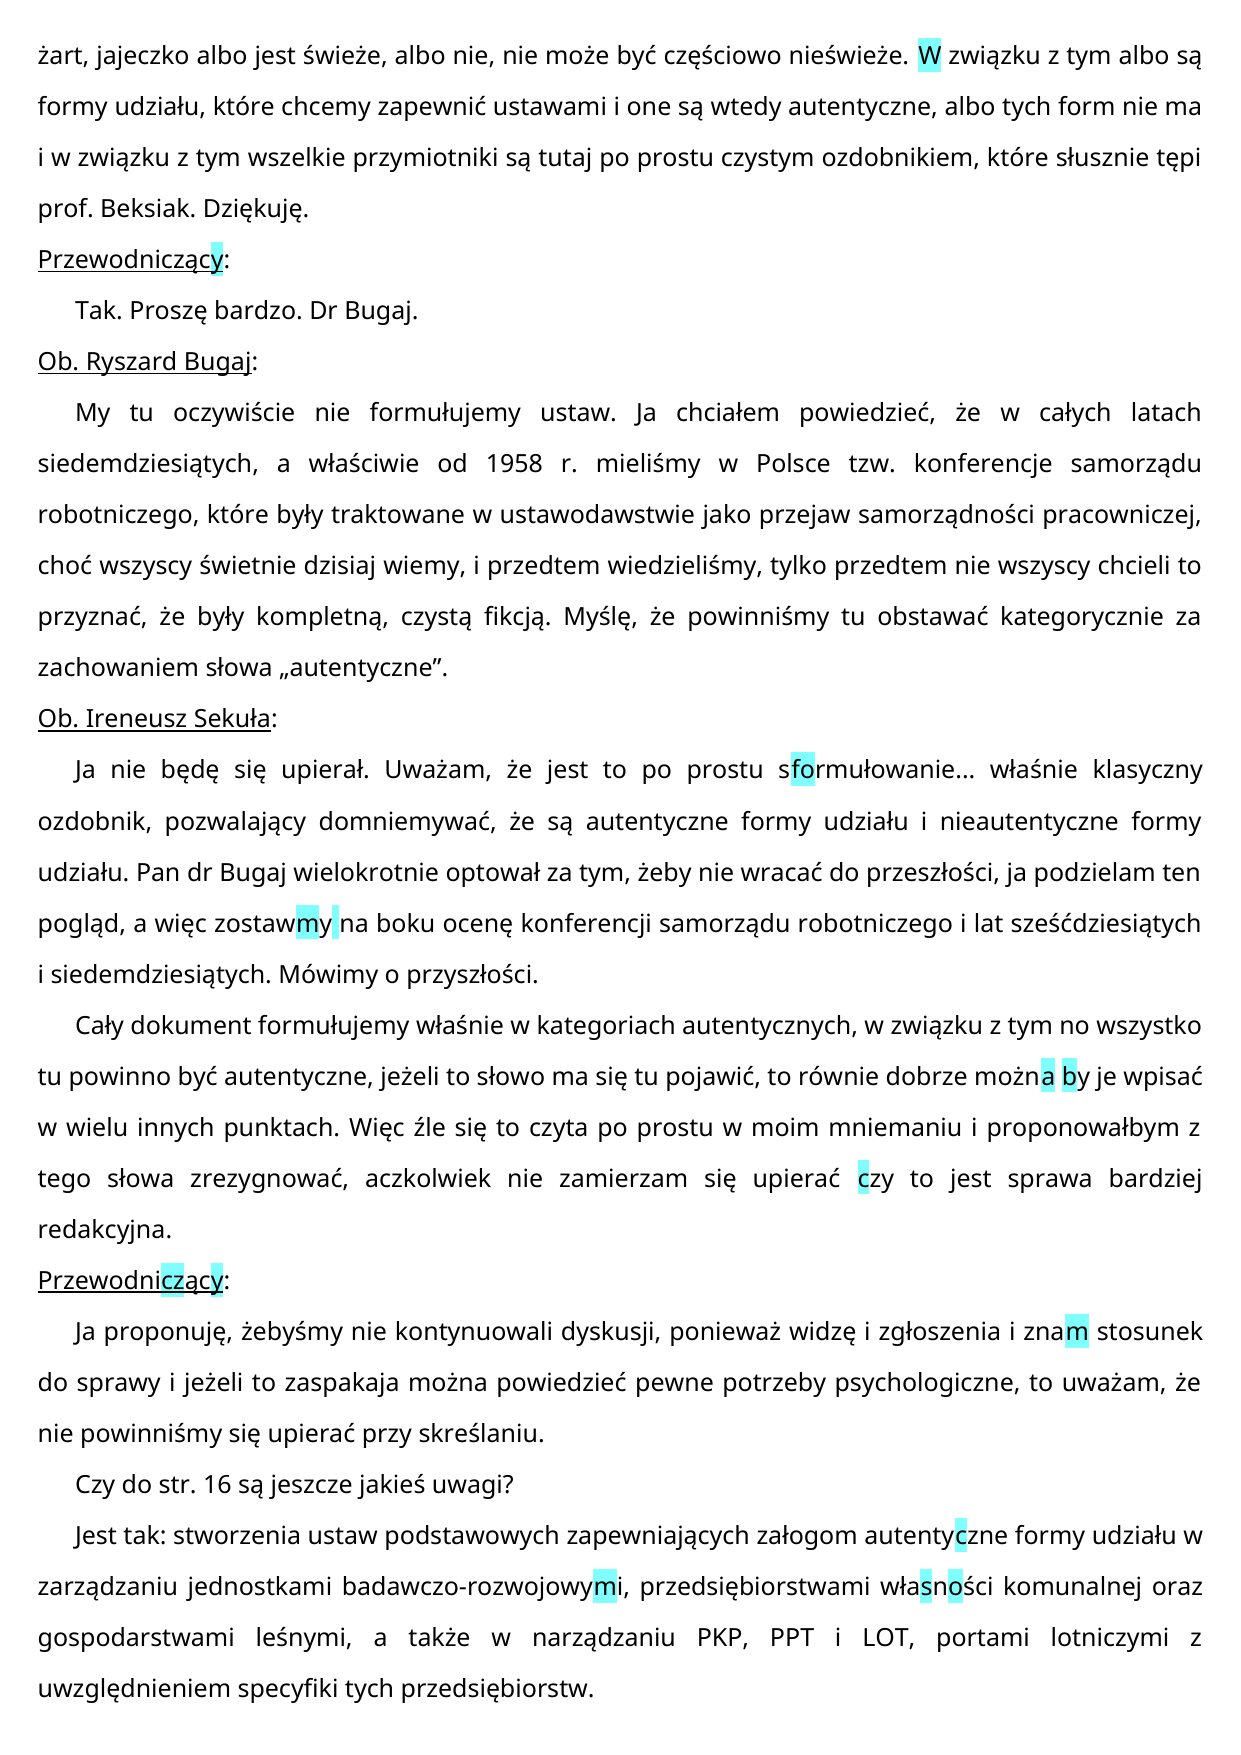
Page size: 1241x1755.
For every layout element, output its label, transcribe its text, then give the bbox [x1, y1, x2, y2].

text Ja nie będę się upierał. Uważam, że jest to po prostu sformułowanie... właśnie klasyczny ozdobnik, pozwalający domniemywać, że są autentyczne formy udziału i nieautentyczne formy udziału. Pan dr Bugaj wielokrotnie optował za tym, żeby nie wracać do przeszłości, ja podzielam ten pogląd, a więc zostawmy na boku ocenę konferencji samorządu robotniczego i lat sześćdziesiątych i siedemdziesiątych. Mówimy o przyszłości. [37, 752, 1203, 990]
text Czy do str. 16 są jeszcze jakieś uwagi? [37, 1467, 1203, 1501]
text Przewodniczący: [37, 242, 1203, 276]
text Cały dokument formułujemy właśnie w kategoriach autentycznych, w związku z tym no wszystko tu powinno być autentyczne, jeżeli to słowo ma się tu pojawić, to równie dobrze można by je wpisać w wielu innych punktach. Więc źle się to czyta po prostu w moim mniemaniu i proponowałbym z tego słowa zrezygnować, aczkolwiek nie zamierzam się upierać czy to jest sprawa bardziej redakcyjna. [37, 1007, 1203, 1246]
text Ob. Ryszard Bugaj: [37, 344, 1203, 378]
text Jest tak: stworzenia ustaw podstawowych zapewniających załogom autentyczne formy udziału w zarządzaniu jednostkami badawczo-rozwojowymi, przedsiębiorstwami własności komunalnej oraz gospodarstwami leśnymi, a także w narządzaniu PKP, PPT i LOT, portami lotniczymi z uwzględnieniem specyfiki tych przedsiębiorstw. [37, 1518, 1203, 1705]
text Przewodniczący: [37, 1262, 1203, 1297]
text żart, jajeczko albo jest świeże, albo nie, nie może być częściowo nieświeże. W związku z tym albo są formy udziału, które chcemy zapewnić ustawami i one są wtedy autentyczne, albo tych form nie ma i w związku z tym wszelkie przymiotniki są tutaj po prostu czystym ozdobnikiem, które słusznie tępi prof. Beksiak. Dziękuję. [37, 37, 1203, 225]
text Ob. Ireneusz Sekuła: [37, 701, 1203, 735]
text Ja proponuję, żebyśmy nie kontynuowali dyskusji, ponieważ widzę i zgłoszenia i znam stosunek do sprawy i jeżeli to zaspakaja można powiedzieć pewne potrzeby psychologiczne, to uważam, że nie powinniśmy się upierać przy skreślaniu. [37, 1313, 1203, 1450]
text Tak. Proszę bardzo. Dr Bugaj. [37, 293, 1203, 327]
text My tu oczywiście nie formułujemy ustaw. Ja chciałem powiedzieć, że w całych latach siedemdziesiątych, a właściwie od 1958 r. mieliśmy w Polsce tzw. konferencje samorządu robotniczego, które były traktowane w ustawodawstwie jako przejaw samorządności pracowniczej, choć wszyscy świetnie dzisiaj wiemy, i przedtem wiedzieliśmy, tylko przedtem nie wszyscy chcieli to przyznać, że były kompletną, czystą fikcją. Myślę, że powinniśmy tu obstawać kategorycznie za zachowaniem słowa „autentyczne”. [37, 395, 1203, 684]
